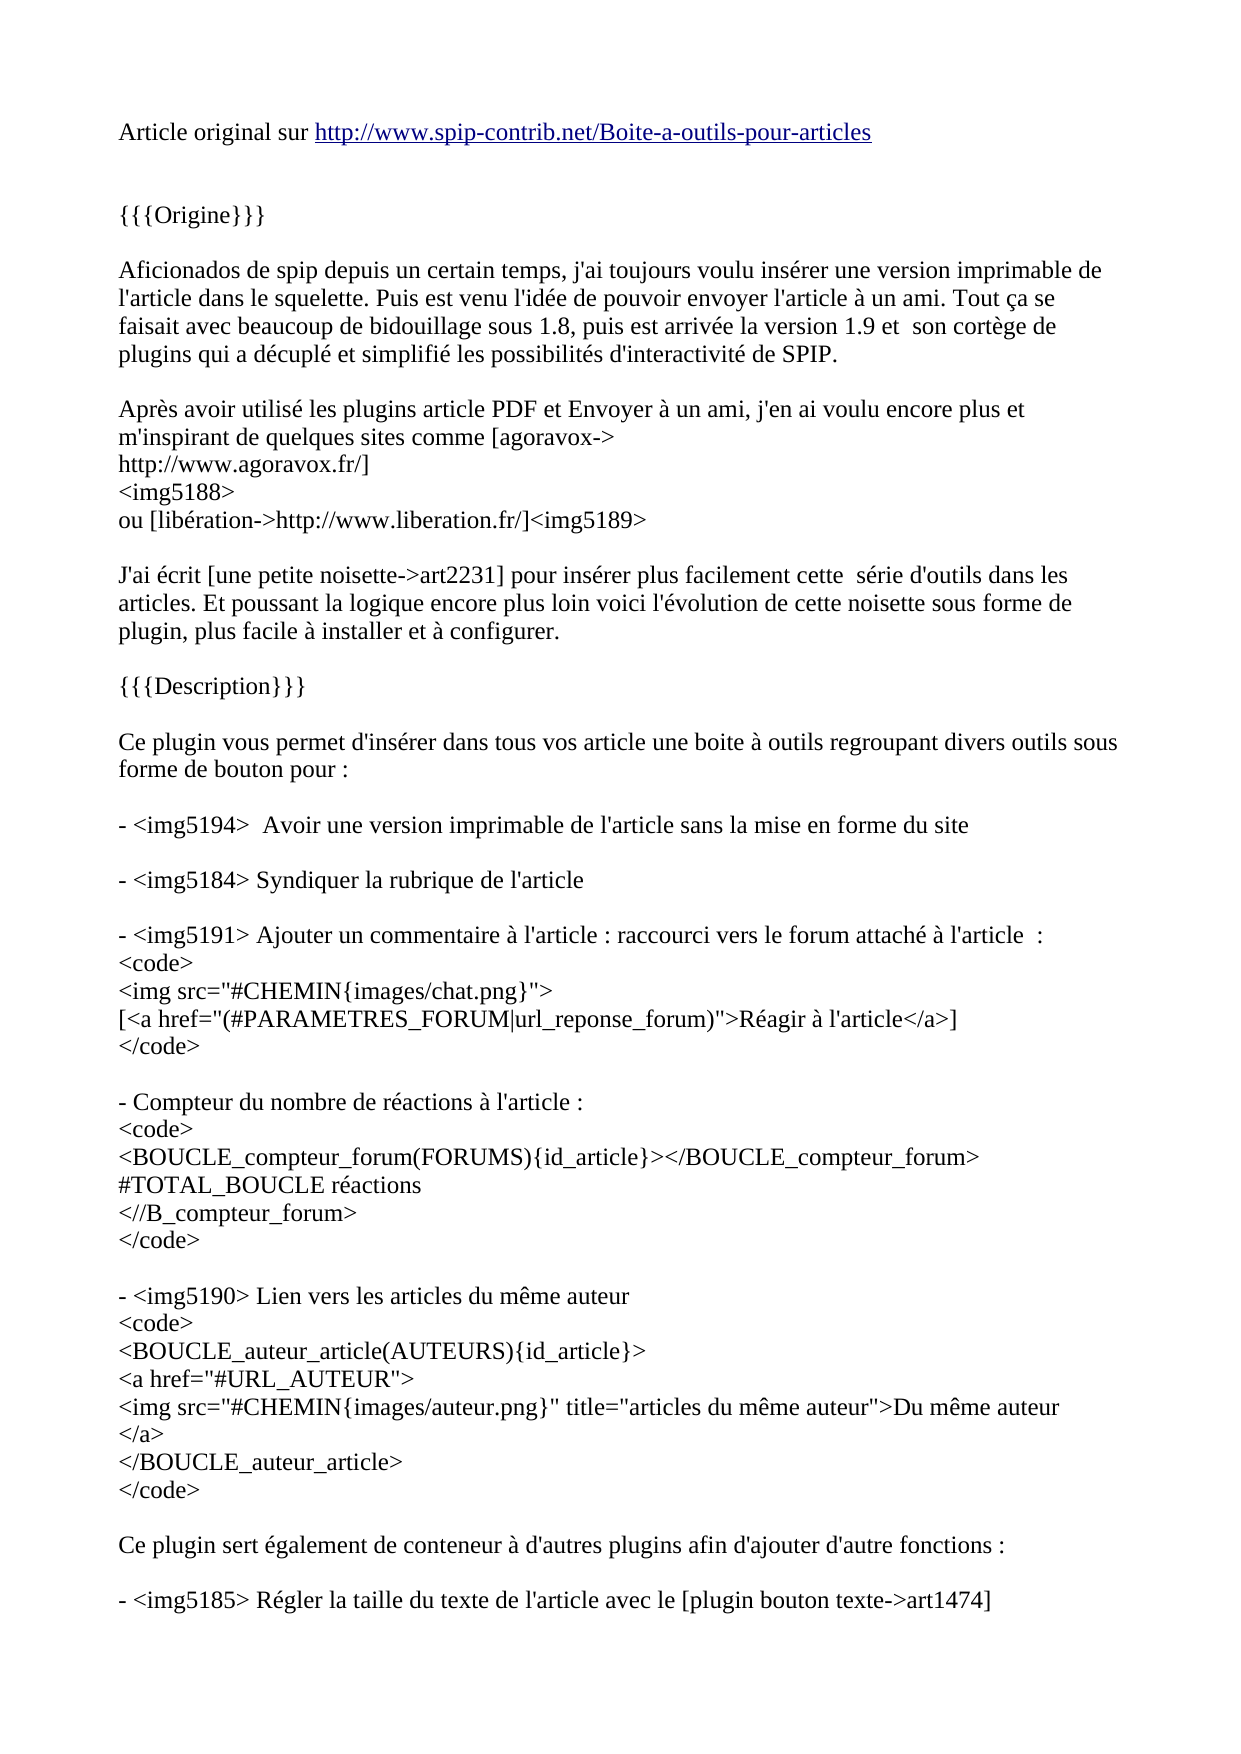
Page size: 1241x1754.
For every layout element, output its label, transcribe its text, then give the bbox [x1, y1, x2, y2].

text </code> [118, 1226, 1122, 1254]
text Après avoir utilisé les plugins article PDF et Envoyer à un ami, j'en ai voulu encore plus et m'inspirant de quelques sites comme [agoravox-> [118, 395, 1122, 451]
text <img src="#CHEMIN{images/auteur.png}" title="articles du même auteur">Du même auteur [118, 1393, 1122, 1420]
text Article original sur http://www.spip-contrib.net/Boite-a-outils-pour-articles [118, 118, 1122, 146]
text <code> [118, 1116, 1122, 1143]
text <img5188> [118, 478, 1122, 506]
text <//B_compteur_forum> [118, 1199, 1122, 1226]
text - <img5184> Syndiquer la rubrique de l'article [118, 866, 1122, 894]
text </a> [118, 1420, 1122, 1448]
text [<a href="(#PARAMETRES_FORUM|url_reponse_forum)">Réagir à l'article</a>] [118, 1005, 1122, 1032]
text <code> [118, 1309, 1122, 1337]
text {{{Origine}}} [118, 201, 1122, 229]
text - <img5194> Avoir une version imprimable de l'article sans la mise en forme du site [118, 811, 1122, 838]
text </code> [118, 1476, 1122, 1503]
text <BOUCLE_compteur_forum(FORUMS){id_article}></BOUCLE_compteur_forum> [118, 1143, 1122, 1171]
text - Compteur du nombre de réactions à l'article : [118, 1088, 1122, 1116]
text - <img5185> Régler la taille du texte de l'article avec le [plugin bouton texte->art1474] [118, 1587, 1122, 1614]
text #TOTAL_BOUCLE réactions [118, 1171, 1122, 1199]
text </BOUCLE_auteur_article> [118, 1448, 1122, 1476]
text ou [libération->http://www.liberation.fr/]<img5189> [118, 506, 1122, 534]
text Aficionados de spip depuis un certain temps, j'ai toujours voulu insérer une version imprimable de l'article dans le squelette. Puis est venu l'idée de pouvoir envoyer l'article à un ami. Tout ça se faisait avec beaucoup de bidouillage sous 1.8, puis est arrivée la version 1.9 et son cortège de plugins qui a décuplé et simplifié les possibilités d'interactivité de SPIP. [118, 257, 1122, 367]
text - <img5190> Lien vers les articles du même auteur [118, 1282, 1122, 1309]
text Ce plugin sert également de conteneur à d'autres plugins afin d'ajouter d'autre fonctions : [118, 1531, 1122, 1559]
text http://www.agoravox.fr/] [118, 451, 1122, 478]
text <img src="#CHEMIN{images/chat.png}"> [118, 977, 1122, 1005]
text - <img5191> Ajouter un commentaire à l'article : raccourci vers le forum attaché à l'article : [118, 922, 1122, 949]
text {{{Description}}} [118, 672, 1122, 700]
text J'ai écrit [une petite noisette->art2231] pour insérer plus facilement cette série d'outils dans les articles. Et poussant la logique encore plus loin voici l'évolution de cette noisette sous forme de plugin, plus facile à installer et à configurer. [118, 561, 1122, 644]
text <code> [118, 949, 1122, 977]
text </code> [118, 1032, 1122, 1060]
text <BOUCLE_auteur_article(AUTEURS){id_article}> [118, 1337, 1122, 1365]
text <a href="#URL_AUTEUR"> [118, 1365, 1122, 1393]
text Ce plugin vous permet d'insérer dans tous vos article une boite à outils regroupant divers outils sous forme de bouton pour : [118, 728, 1122, 783]
